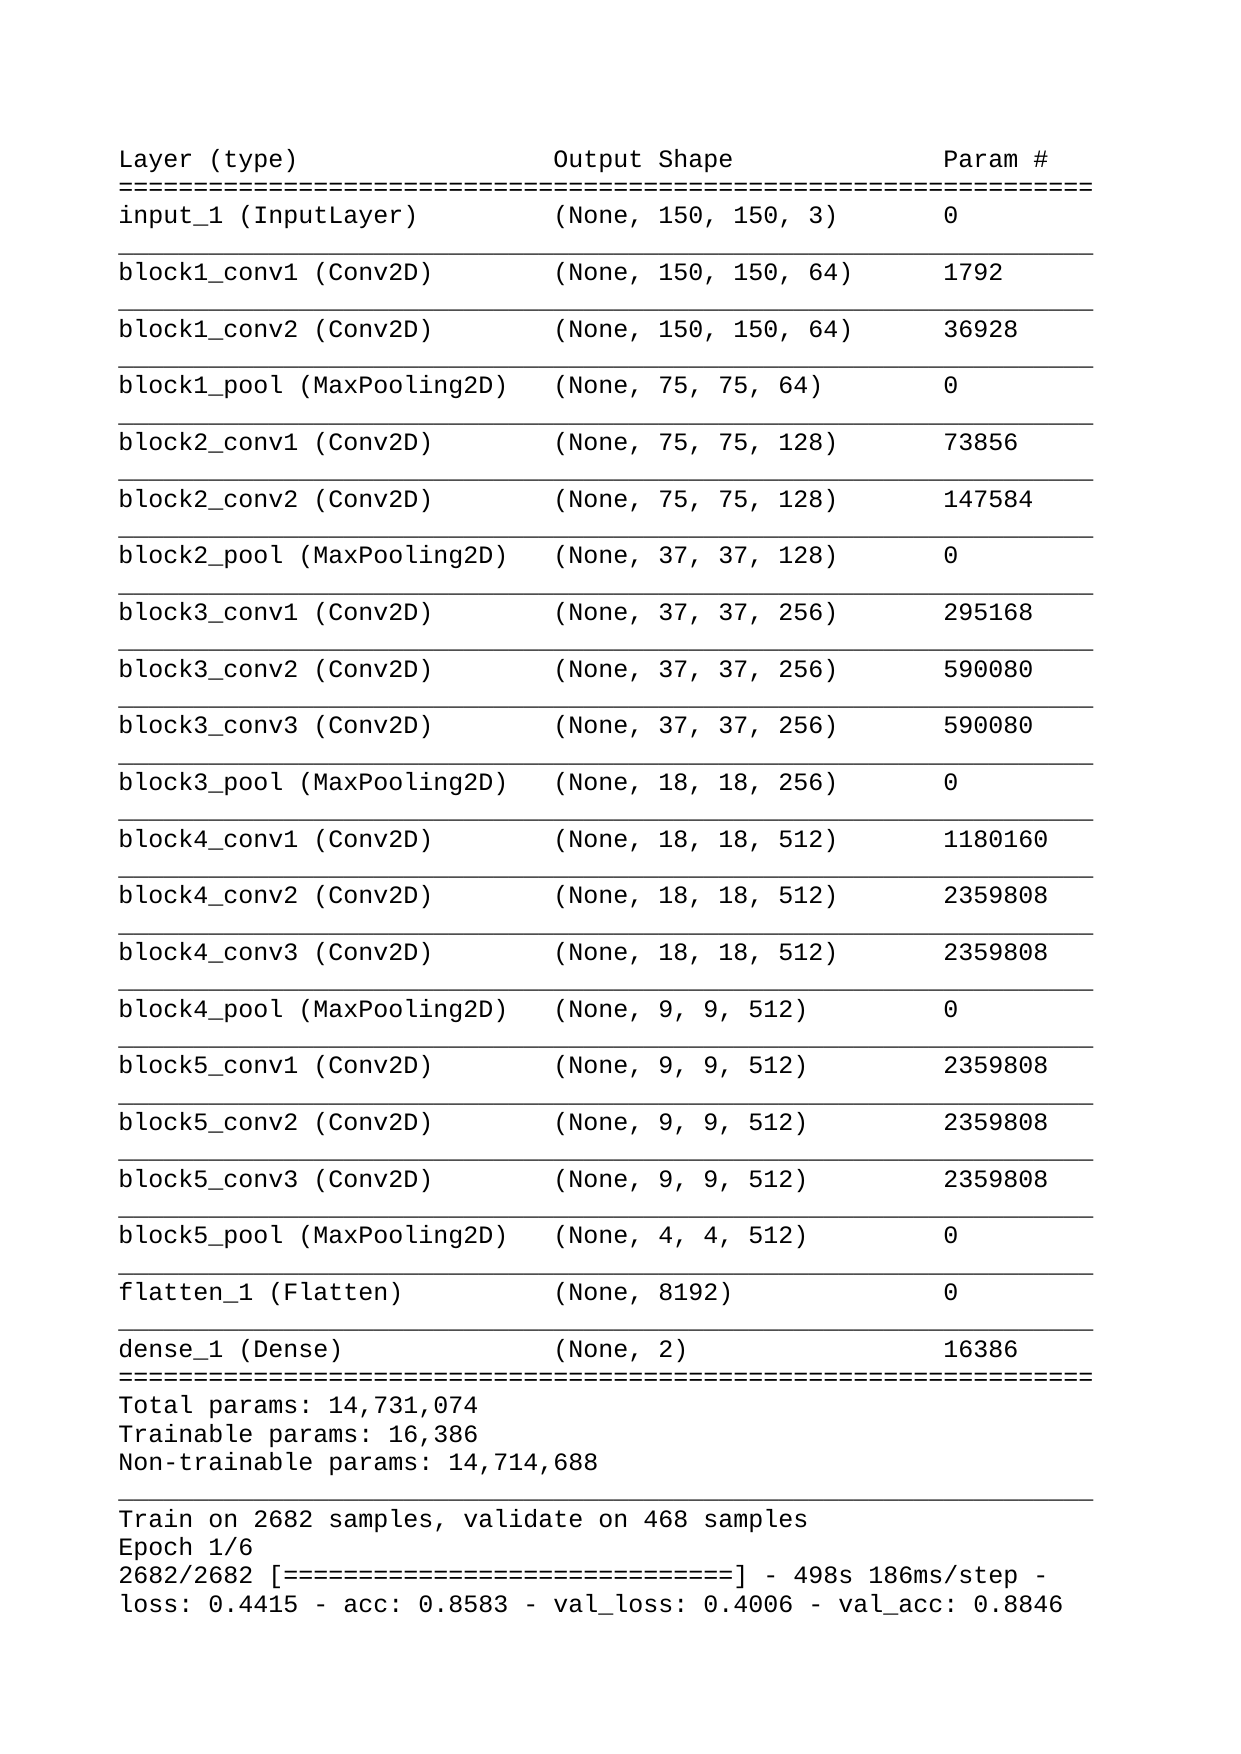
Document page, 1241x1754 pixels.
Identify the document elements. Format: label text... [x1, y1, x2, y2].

text block3_conv2 (Conv2D) (None, 37, 37, 256) 590080 [118, 656, 1122, 685]
text Epoch 1/6 [118, 1535, 1122, 1563]
text _________________________________________________________________ [118, 515, 1122, 543]
text _________________________________________________________________ [118, 1138, 1122, 1166]
text flatten_1 (Flatten) (None, 8192) 0 [118, 1280, 1122, 1308]
text block2_conv2 (Conv2D) (None, 75, 75, 128) 147584 [118, 486, 1122, 515]
text block5_conv1 (Conv2D) (None, 9, 9, 512) 2359808 [118, 1053, 1122, 1081]
text ================================================================= [118, 1365, 1122, 1393]
text block5_pool (MaxPooling2D) (None, 4, 4, 512) 0 [118, 1223, 1122, 1251]
text _________________________________________________________________ [118, 1478, 1122, 1506]
text _________________________________________________________________ [118, 1251, 1122, 1280]
text _________________________________________________________________ [118, 855, 1122, 883]
text 2682/2682 [==============================] - 498s 186ms/step - loss: 0.4415 - acc: 0.8583 - val_loss: 0.4006 - val_acc: 0.8846 [118, 1563, 1122, 1620]
text Trainable params: 16,386 [118, 1421, 1122, 1450]
text _________________________________________________________________ [118, 571, 1122, 600]
text _________________________________________________________________ [118, 345, 1122, 373]
text _________________________________________________________________ [118, 798, 1122, 826]
text dense_1 (Dense) (None, 2) 16386 [118, 1336, 1122, 1365]
text block3_conv1 (Conv2D) (None, 37, 37, 256) 295168 [118, 600, 1122, 628]
text _________________________________________________________________ [118, 1195, 1122, 1223]
text _________________________________________________________________ [118, 231, 1122, 260]
text input_1 (InputLayer) (None, 150, 150, 3) 0 [118, 203, 1122, 231]
text _________________________________________________________________ [118, 628, 1122, 656]
text block1_conv1 (Conv2D) (None, 150, 150, 64) 1792 [118, 260, 1122, 288]
text block5_conv3 (Conv2D) (None, 9, 9, 512) 2359808 [118, 1166, 1122, 1195]
text Layer (type) Output Shape Param # [118, 146, 1122, 175]
text _________________________________________________________________ [118, 288, 1122, 316]
text Total params: 14,731,074 [118, 1393, 1122, 1421]
text block5_conv2 (Conv2D) (None, 9, 9, 512) 2359808 [118, 1110, 1122, 1138]
text _________________________________________________________________ [118, 685, 1122, 713]
text ================================================================= [118, 175, 1122, 203]
text block1_conv2 (Conv2D) (None, 150, 150, 64) 36928 [118, 316, 1122, 345]
text _________________________________________________________________ [118, 1025, 1122, 1053]
text block3_conv3 (Conv2D) (None, 37, 37, 256) 590080 [118, 713, 1122, 741]
text _________________________________________________________________ [118, 1081, 1122, 1110]
text block4_conv3 (Conv2D) (None, 18, 18, 512) 2359808 [118, 940, 1122, 968]
text block4_conv2 (Conv2D) (None, 18, 18, 512) 2359808 [118, 883, 1122, 911]
text block2_pool (MaxPooling2D) (None, 37, 37, 128) 0 [118, 543, 1122, 571]
text block1_pool (MaxPooling2D) (None, 75, 75, 64) 0 [118, 373, 1122, 401]
text _________________________________________________________________ [118, 401, 1122, 430]
text block4_conv1 (Conv2D) (None, 18, 18, 512) 1180160 [118, 826, 1122, 855]
text Non-trainable params: 14,714,688 [118, 1450, 1122, 1478]
text _________________________________________________________________ [118, 968, 1122, 996]
text Train on 2682 samples, validate on 468 samples [118, 1506, 1122, 1535]
text block4_pool (MaxPooling2D) (None, 9, 9, 512) 0 [118, 996, 1122, 1025]
text _________________________________________________________________ [118, 911, 1122, 940]
text block2_conv1 (Conv2D) (None, 75, 75, 128) 73856 [118, 430, 1122, 458]
text block3_pool (MaxPooling2D) (None, 18, 18, 256) 0 [118, 770, 1122, 798]
text _________________________________________________________________ [118, 458, 1122, 486]
text _________________________________________________________________ [118, 741, 1122, 770]
text _________________________________________________________________ [118, 1308, 1122, 1336]
